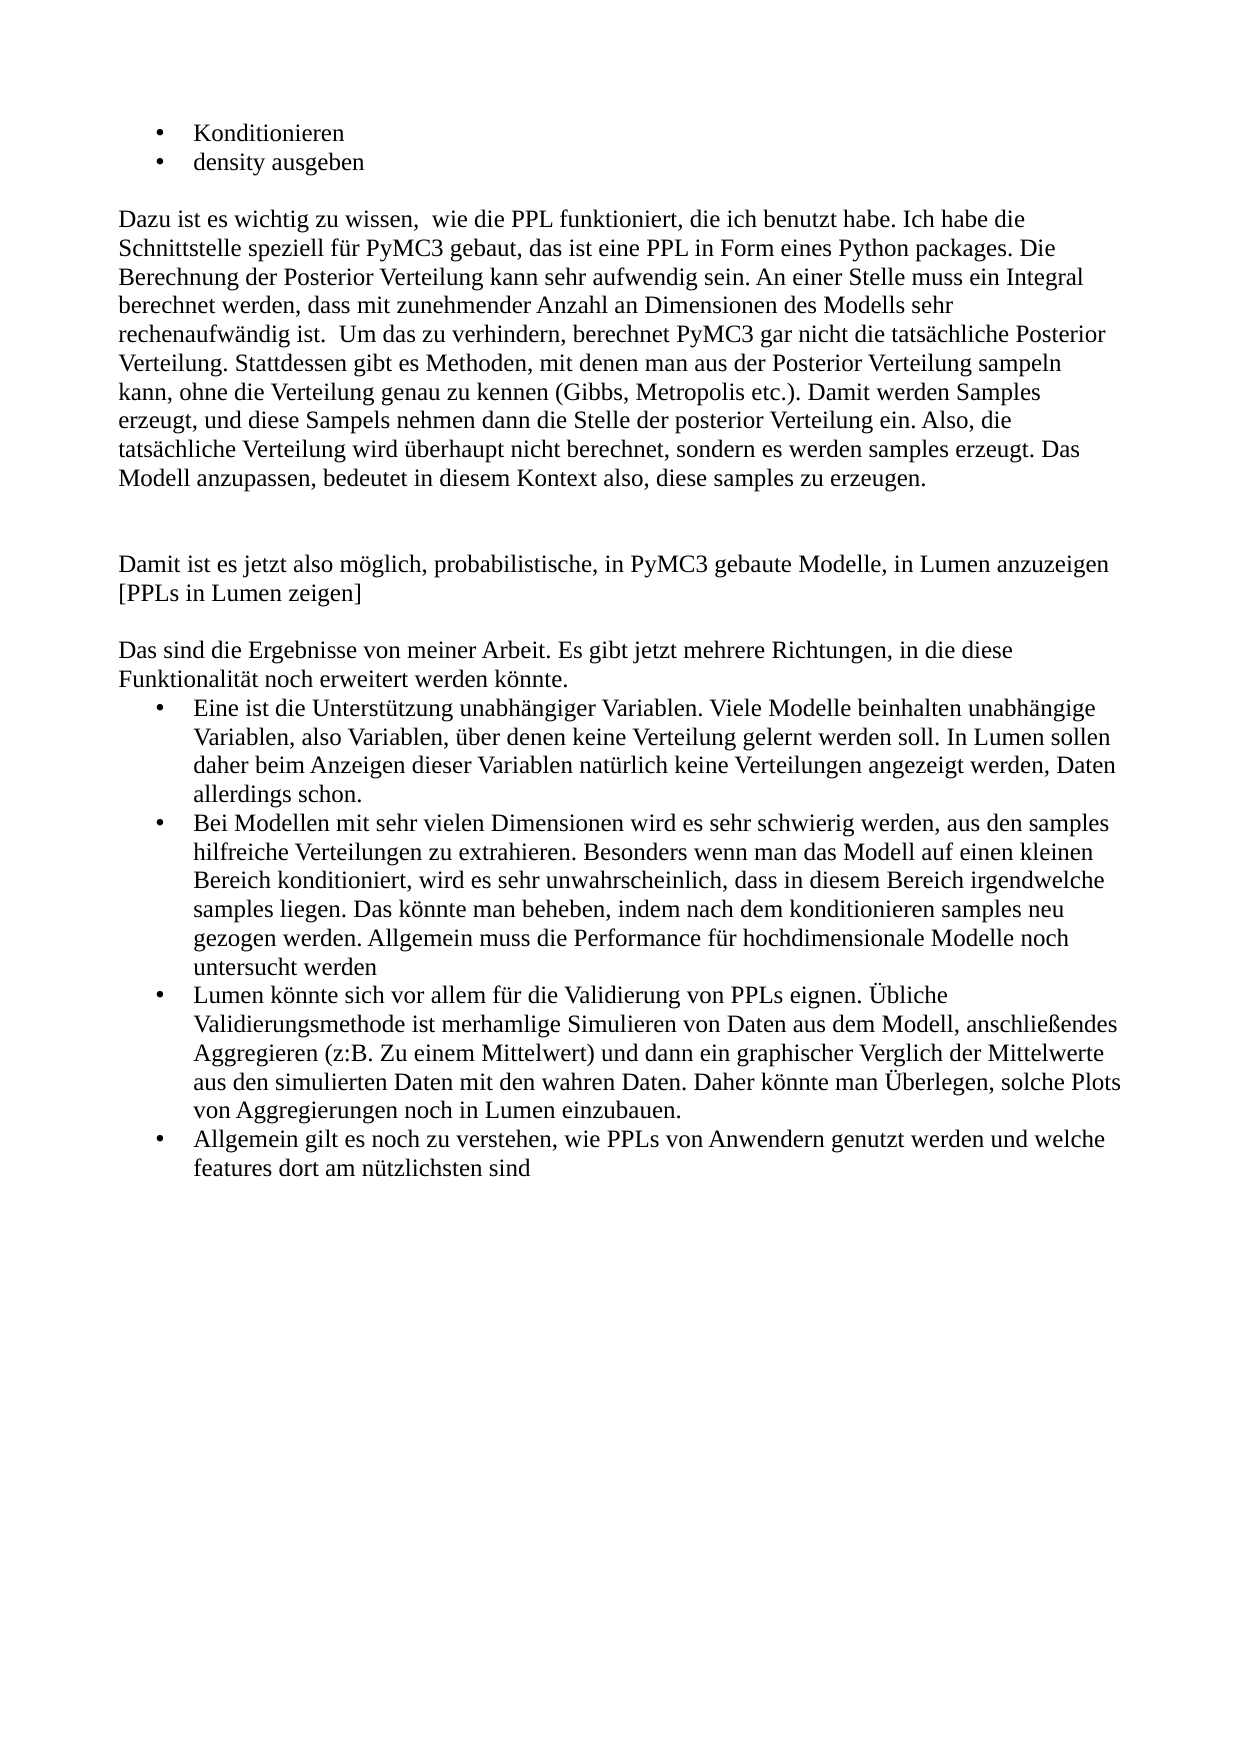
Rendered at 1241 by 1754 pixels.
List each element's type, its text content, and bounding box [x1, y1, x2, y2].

list Eine ist die Unterstützung unabhängiger Variablen. Viele Modelle beinhalten unabhängige Variablen, also Variablen, über denen keine Verteilung gelernt werden soll. In Lumen sollen daher beim Anzeigen dieser Variablen natürlich keine Verteilungen angezeigt werden, Daten allerdings schon. [156, 693, 1122, 808]
list Konditionieren [156, 118, 1122, 147]
text Damit ist es jetzt also möglich, probabilistische, in PyMC3 gebaute Modelle, in Lumen anzuzeigen [118, 549, 1122, 578]
list Lumen könnte sich vor allem für die Validierung von PPLs eignen. Übliche Validierungsmethode ist merhamlige Simulieren von Daten aus dem Modell, anschließendes Aggregieren (z:B. Zu einem Mittelwert) und dann ein graphischer Verglich der Mittelwerte aus den simulierten Daten mit den wahren Daten. Daher könnte man Überlegen, solche Plots von Aggregierungen noch in Lumen einzubauen. [156, 981, 1122, 1124]
list Bei Modellen mit sehr vielen Dimensionen wird es sehr schwierig werden, aus den samples hilfreiche Verteilungen zu extrahieren. Besonders wenn man das Modell auf einen kleinen Bereich konditioniert, wird es sehr unwahrscheinlich, dass in diesem Bereich irgendwelche samples liegen. Das könnte man beheben, indem nach dem konditionieren samples neu gezogen werden. Allgemein muss die Performance für hochdimensionale Modelle noch untersucht werden [156, 808, 1122, 981]
list Allgemein gilt es noch zu verstehen, wie PPLs von Anwendern genutzt werden und welche features dort am nützlichsten sind [156, 1124, 1122, 1182]
text [PPLs in Lumen zeigen] [118, 578, 1122, 607]
list density ausgeben [156, 147, 1122, 176]
text Das sind die Ergebnisse von meiner Arbeit. Es gibt jetzt mehrere Richtungen, in die diese Funktionalität noch erweitert werden könnte. [118, 636, 1122, 693]
text Dazu ist es wichtig zu wissen, wie die PPL funktioniert, die ich benutzt habe. Ich habe die Schnittstelle speziell für PyMC3 gebaut, das ist eine PPL in Form eines Python packages. Die Berechnung der Posterior Verteilung kann sehr aufwendig sein. An einer Stelle muss ein Integral berechnet werden, dass mit zunehmender Anzahl an Dimensionen des Modells sehr rechenaufwändig ist. Um das zu verhindern, berechnet PyMC3 gar nicht die tatsächliche Posterior Verteilung. Stattdessen gibt es Methoden, mit denen man aus der Posterior Verteilung sampeln kann, ohne die Verteilung genau zu kennen (Gibbs, Metropolis etc.). Damit werden Samples erzeugt, und diese Sampels nehmen dann die Stelle der posterior Verteilung ein. Also, die tatsächliche Verteilung wird überhaupt nicht berechnet, sondern es werden samples erzeugt. Das Modell anzupassen, bedeutet in diesem Kontext also, diese samples zu erzeugen. [118, 204, 1122, 492]
